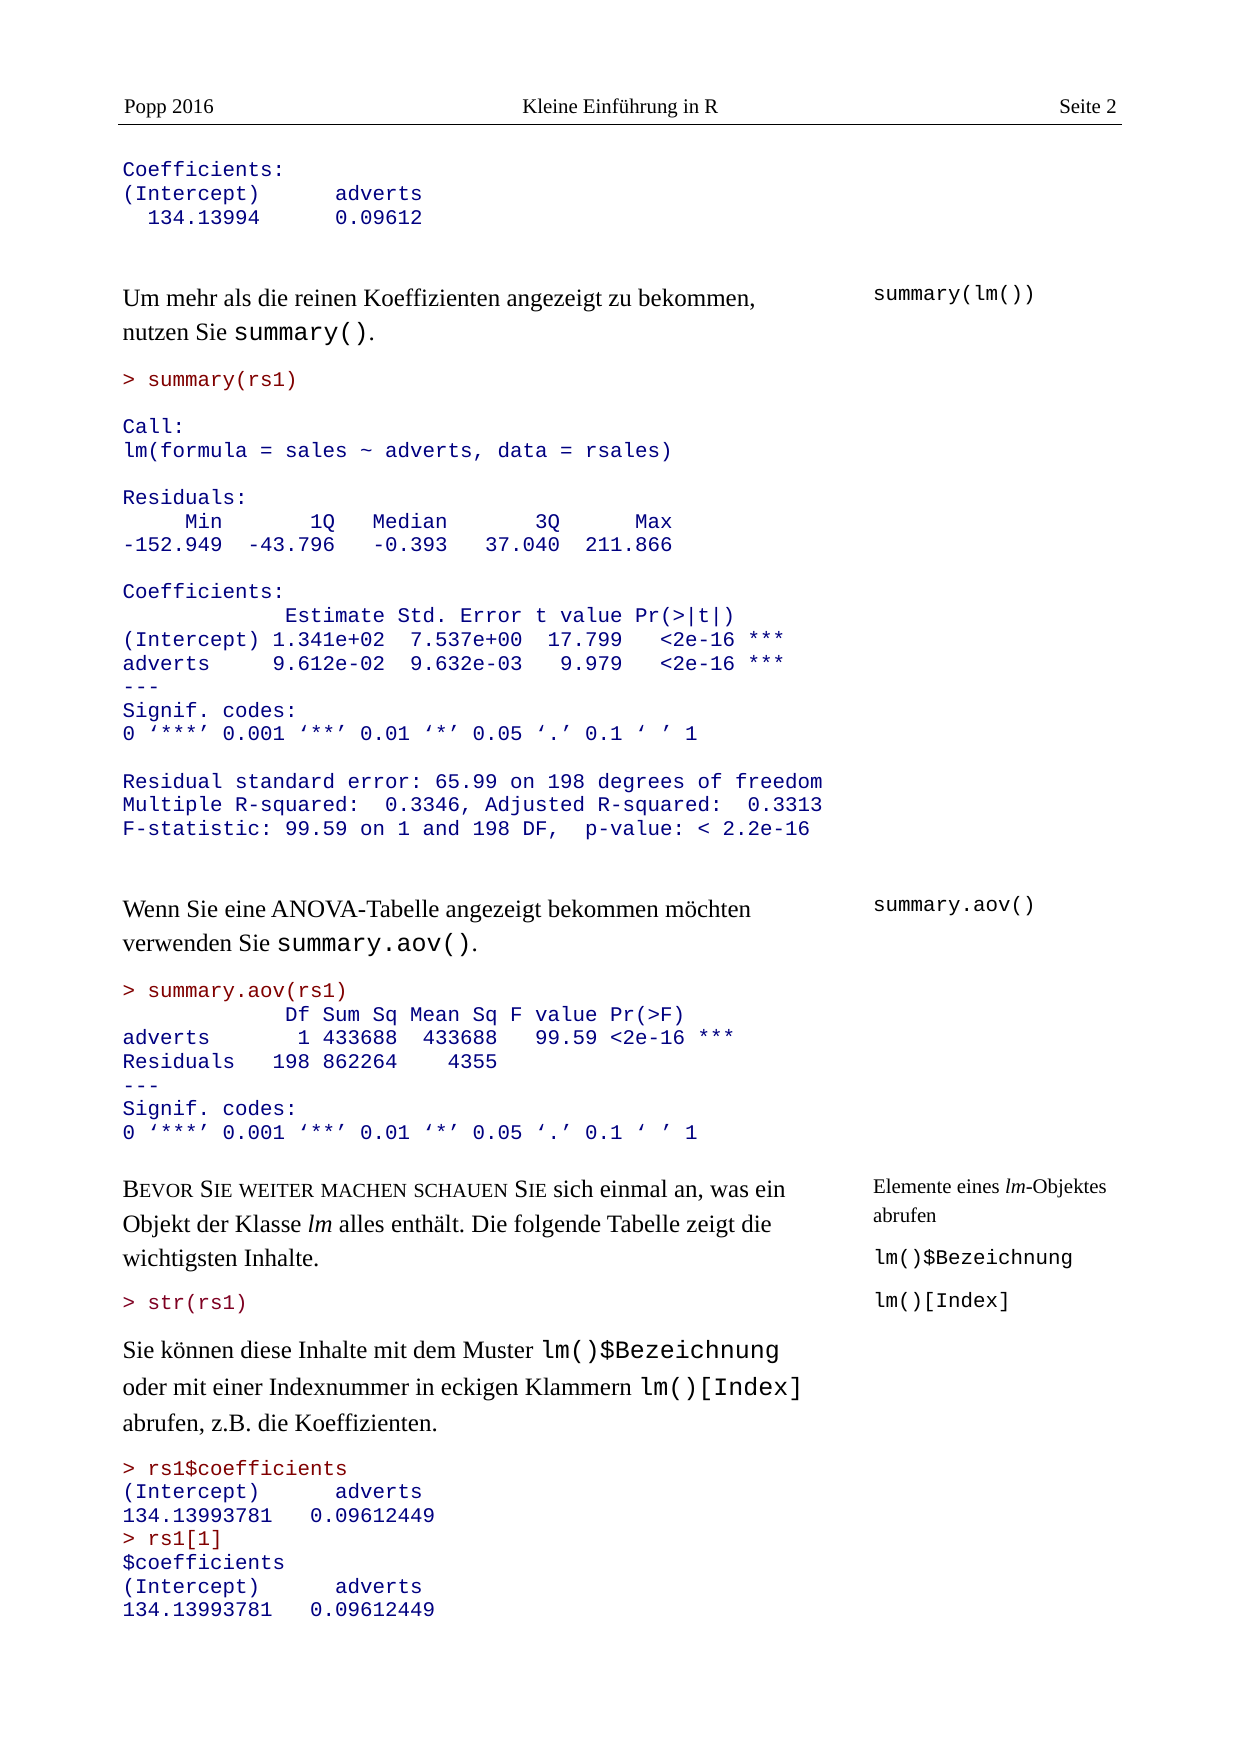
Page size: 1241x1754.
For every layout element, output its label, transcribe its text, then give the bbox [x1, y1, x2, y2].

table_cell Elemente eines lm-Objektes abrufen lm()$Bezeichnung lm()[Index] [855, 1174, 1123, 1623]
table_cell Coefficients: (Intercept) adverts 134.13994 0.09612 [122, 159, 855, 283]
table_cell summary(lm()) [855, 283, 1123, 894]
table_cell Um mehr als die reinen Koeffizienten angezeigt zu bekommen, nutzen Sie summary(). > summary(rs1) Call: lm(formula = sales ~ adverts, data = rsales) Residuals: Min 1Q Median 3Q Max -152.949 -43.796 -0.393 37.040 211.866 Coefficients: Estimate Std. Error t value Pr(>|t|) (Intercept) 1.341e+02 7.537e+00 17.799 <2e-16 *** adverts 9.612e-02 9.632e-03 9.979 <2e-16 *** --- Signif. codes: 0 ‘***’ 0.001 ‘**’ 0.01 ‘*’ 0.05 ‘.’ 0.1 ‘ ’ 1 Residual standard error: 65.99 on 198 degrees of freedom Multiple R-squared: 0.3346, Adjusted R-squared: 0.3313 F-statistic: 99.59 on 1 and 198 DF, p-value: < 2.2e-16 [122, 283, 855, 894]
table_cell summary.aov() [855, 894, 1123, 1174]
table_cell Bevor Sie weiter machen schauen Sie sich einmal an, was ein Objekt der Klasse lm alles enthält. Die folgende Tabelle zeigt die wichtigsten Inhalte. > str(rs1) Sie können diese Inhalte mit dem Muster lm()$Bezeichnung oder mit einer Indexnummer in eckigen Klammern lm()[Index] abrufen, z.B. die Koeffizienten. > rs1$coefficients (Intercept) adverts 134.13993781 0.09612449 > rs1[1] $coefficients (Intercept) adverts 134.13993781 0.09612449 [122, 1174, 855, 1623]
table_cell Wenn Sie eine ANOVA-Tabelle angezeigt bekommen möchten verwenden Sie summary.aov(). > summary.aov(rs1) Df Sum Sq Mean Sq F value Pr(>F) adverts 1 433688 433688 99.59 <2e-16 *** Residuals 198 862264 4355 --- Signif. codes: 0 ‘***’ 0.001 ‘**’ 0.01 ‘*’ 0.05 ‘.’ 0.1 ‘ ’ 1 [122, 894, 855, 1174]
table_cell [855, 159, 1123, 283]
